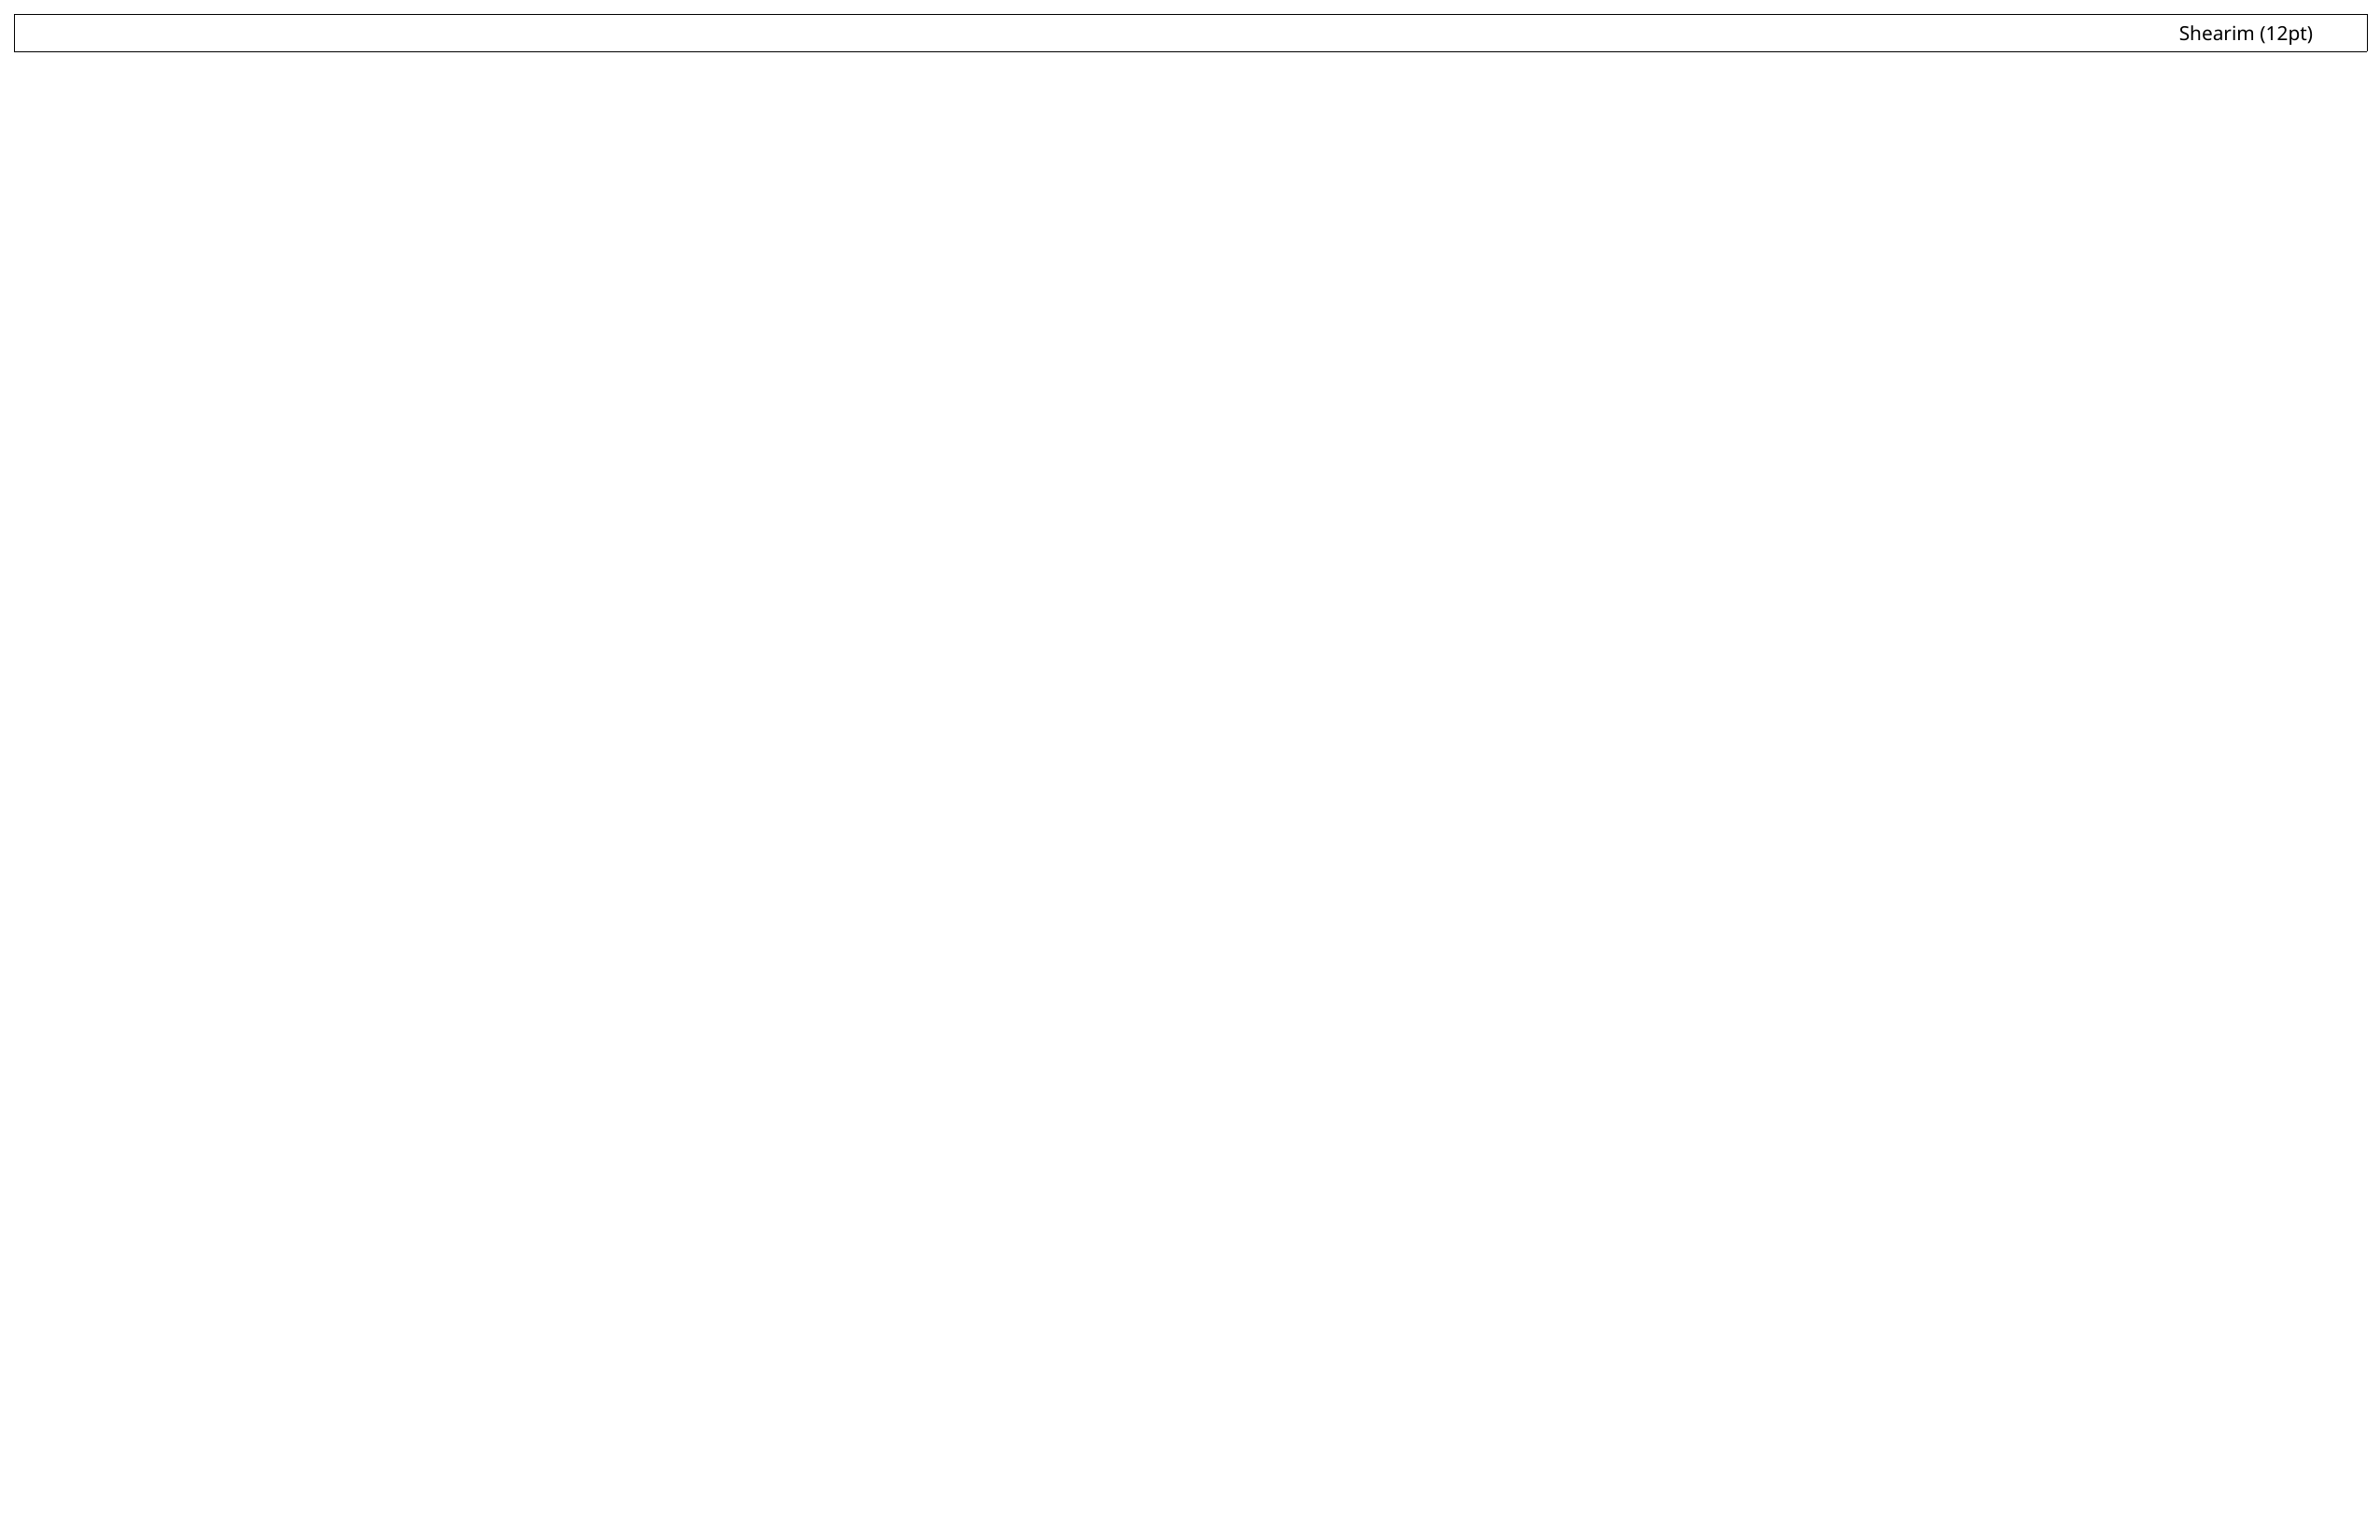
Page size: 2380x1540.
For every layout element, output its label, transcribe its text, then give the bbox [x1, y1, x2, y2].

table_cell Shearim (12pt) [2174, 15, 2367, 51]
table_cell [2136, 15, 2174, 51]
table_cell [15, 15, 2136, 51]
